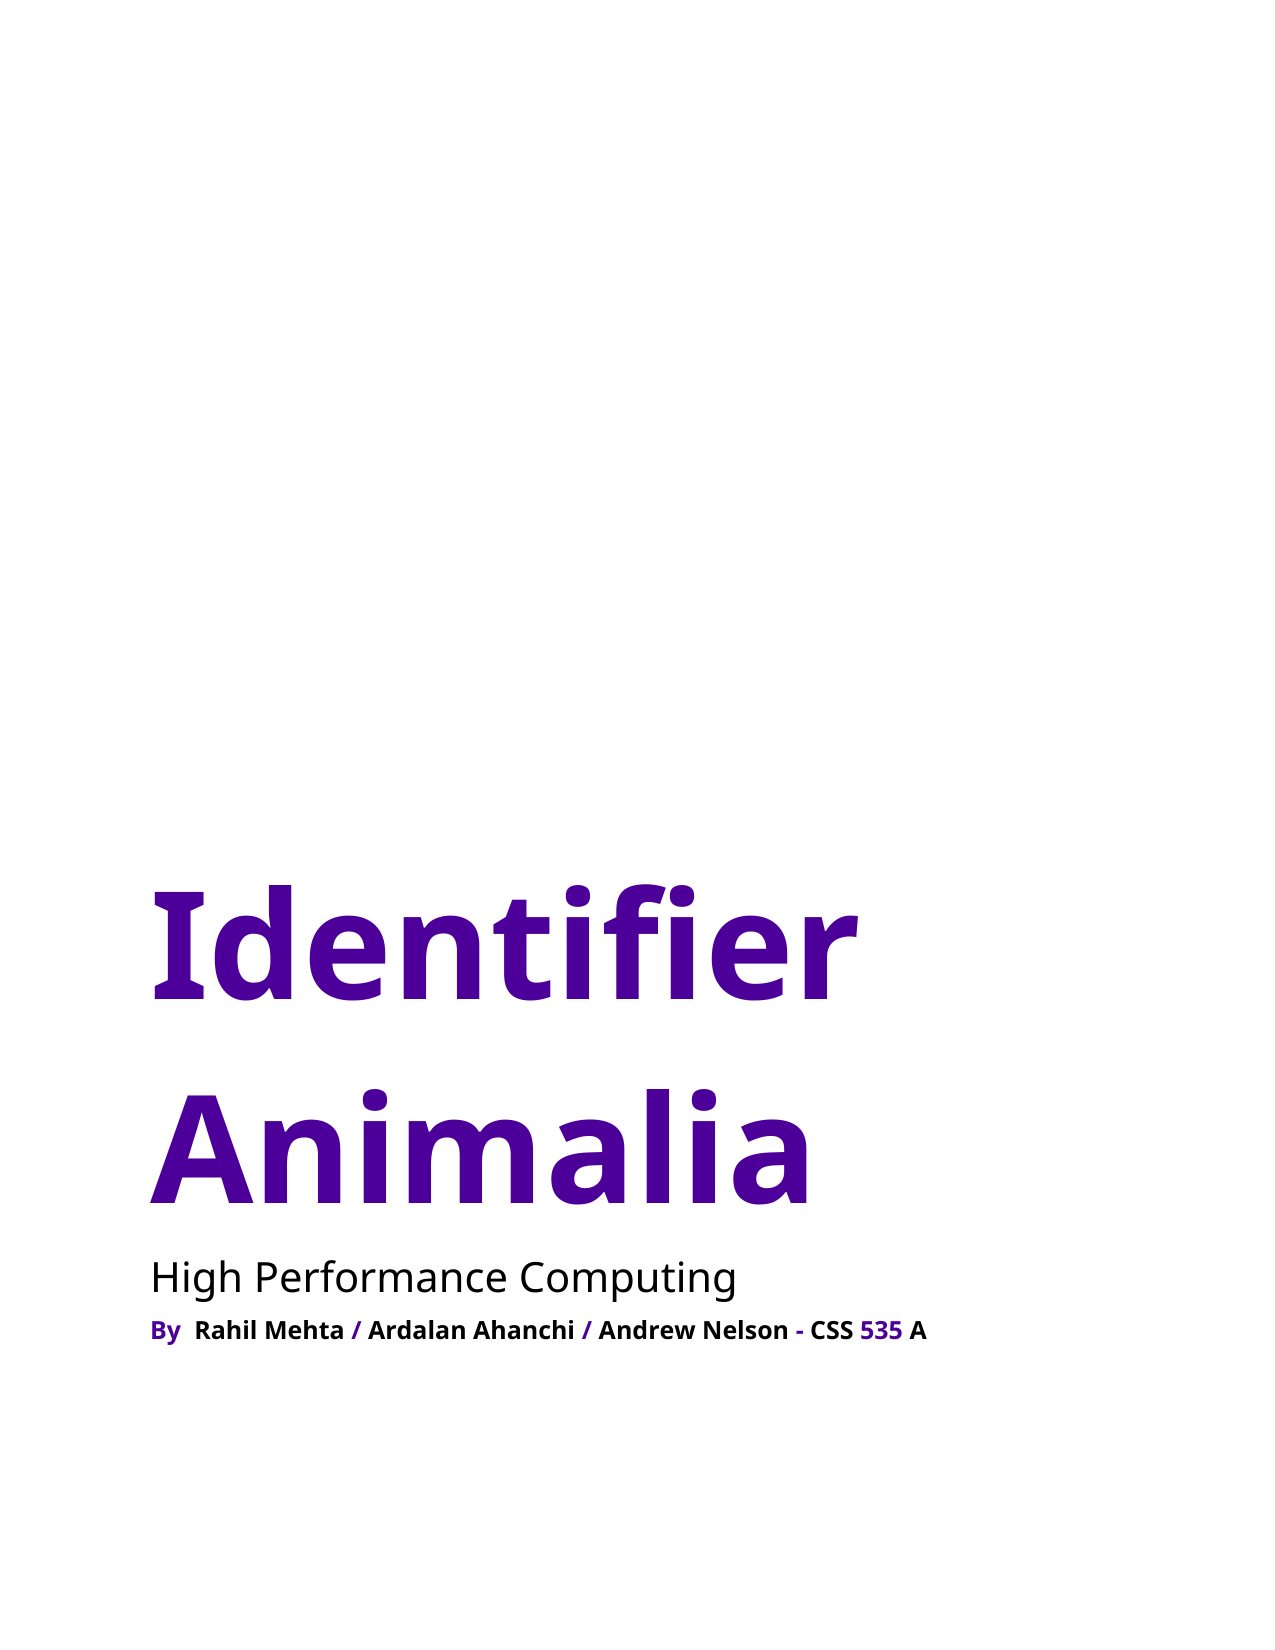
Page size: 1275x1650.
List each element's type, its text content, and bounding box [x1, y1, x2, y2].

text By Rahil Mehta / Ardalan Ahanchi / Andrew Nelson - CSS 535 A [150, 1313, 1125, 1347]
title Identifier Animalia [150, 839, 1125, 1248]
text High Performance Computing [150, 1248, 1125, 1304]
